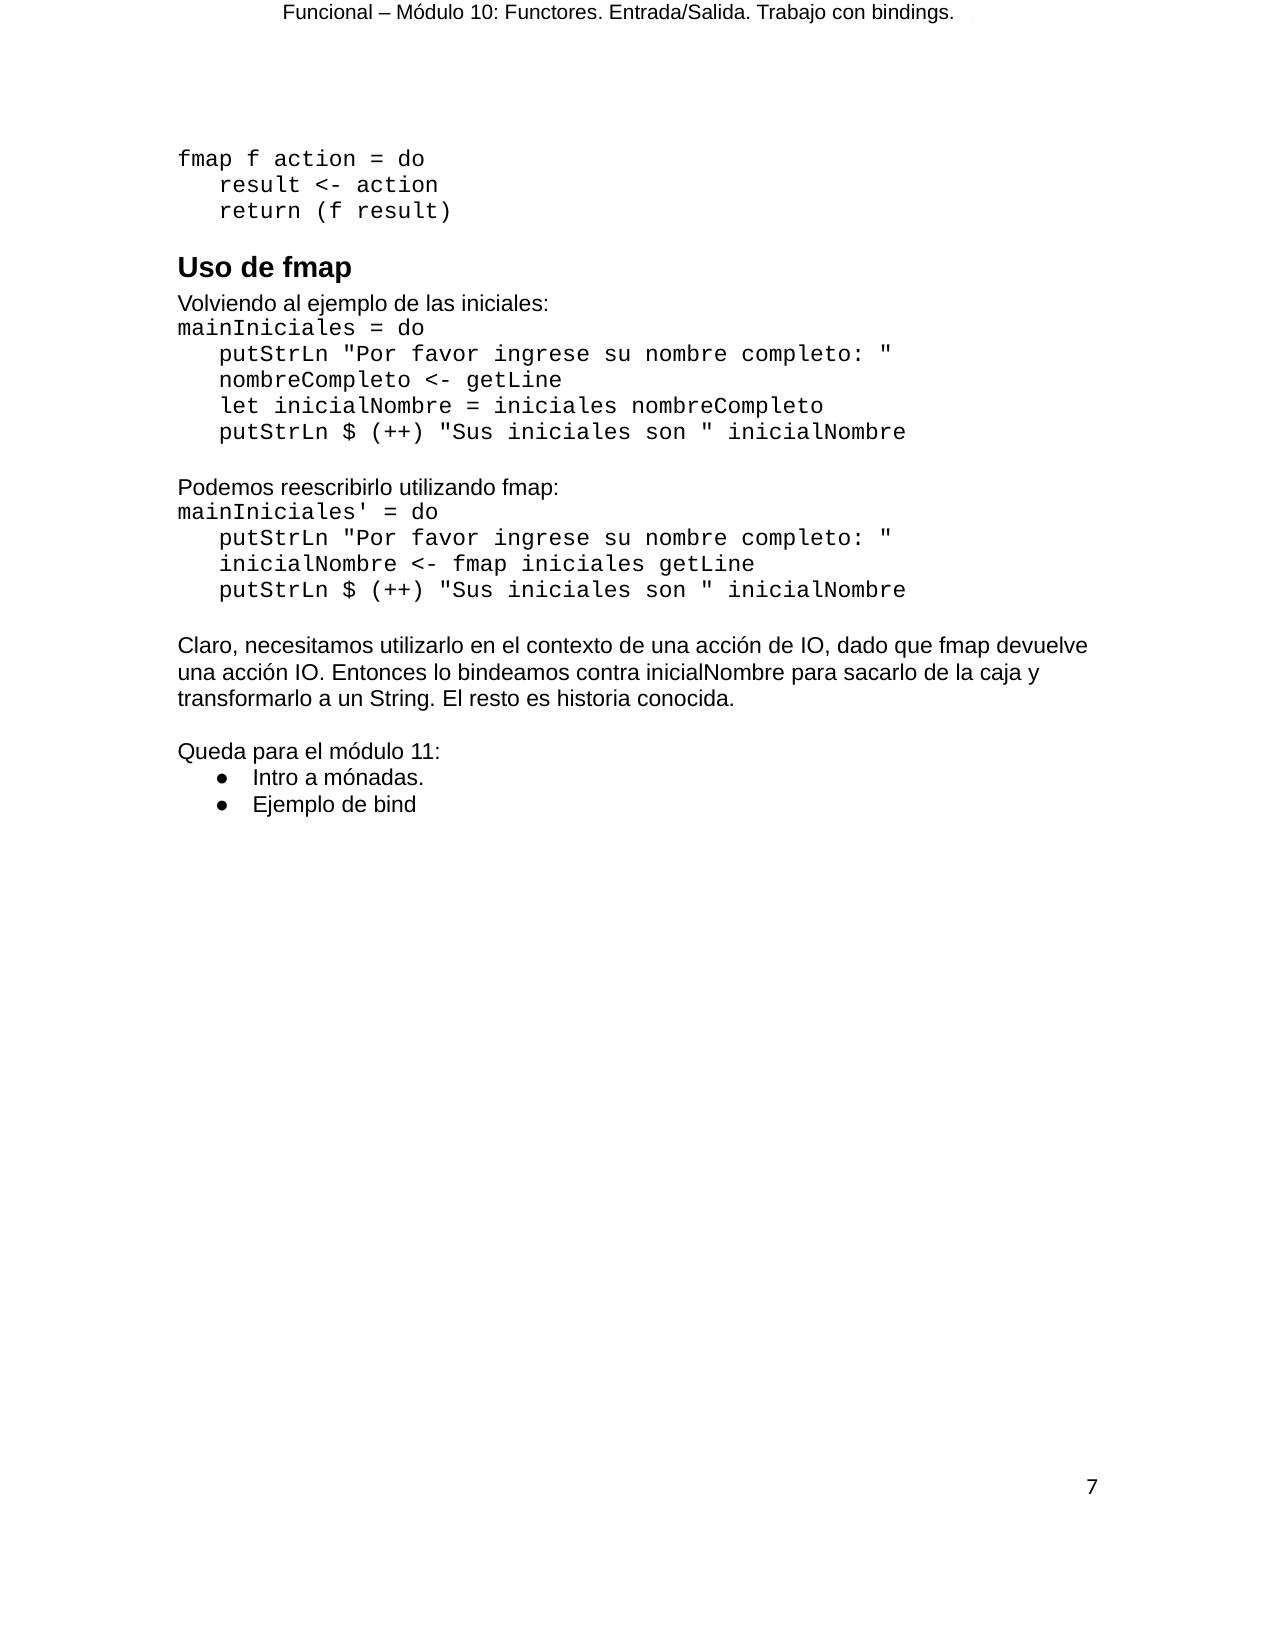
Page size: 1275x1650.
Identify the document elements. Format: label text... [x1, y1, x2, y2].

text Volviendo al ejemplo de las iniciales: [177, 290, 1098, 317]
text return (f result) [177, 199, 1098, 225]
text mainIniciales' = do [177, 501, 1098, 527]
list Intro a mónadas. [215, 764, 1098, 791]
text Queda para el módulo 11: [177, 738, 1098, 764]
text Claro, necesitamos utilizarlo en el contexto de una acción de IO, dado que fmap devuelve una acción IO. Entonces lo bindeamos contra inicialNombre para sacarlo de la caja y transformarlo a un String. El resto es historia conocida. [177, 632, 1098, 711]
text putStrLn "Por favor ingrese su nombre completo: " [177, 527, 1098, 552]
text result <- action [177, 173, 1098, 199]
text mainIniciales = do [177, 317, 1098, 342]
list Ejemplo de bind [215, 791, 1098, 817]
text putStrLn $ (++) "Sus iniciales son " inicialNombre [177, 420, 1098, 446]
text putStrLn "Por favor ingrese su nombre completo: " [177, 342, 1098, 368]
text nombreCompleto <- getLine [177, 368, 1098, 394]
text fmap f action = do [177, 148, 1098, 173]
text putStrLn $ (++) "Sus iniciales son " inicialNombre [177, 578, 1098, 604]
text inicialNombre <- fmap iniciales getLine [177, 552, 1098, 578]
subtitle Uso de fmap [177, 250, 1098, 284]
text let inicialNombre = iniciales nombreCompleto [177, 394, 1098, 420]
text Podemos reescribirlo utilizando fmap: [177, 474, 1098, 501]
